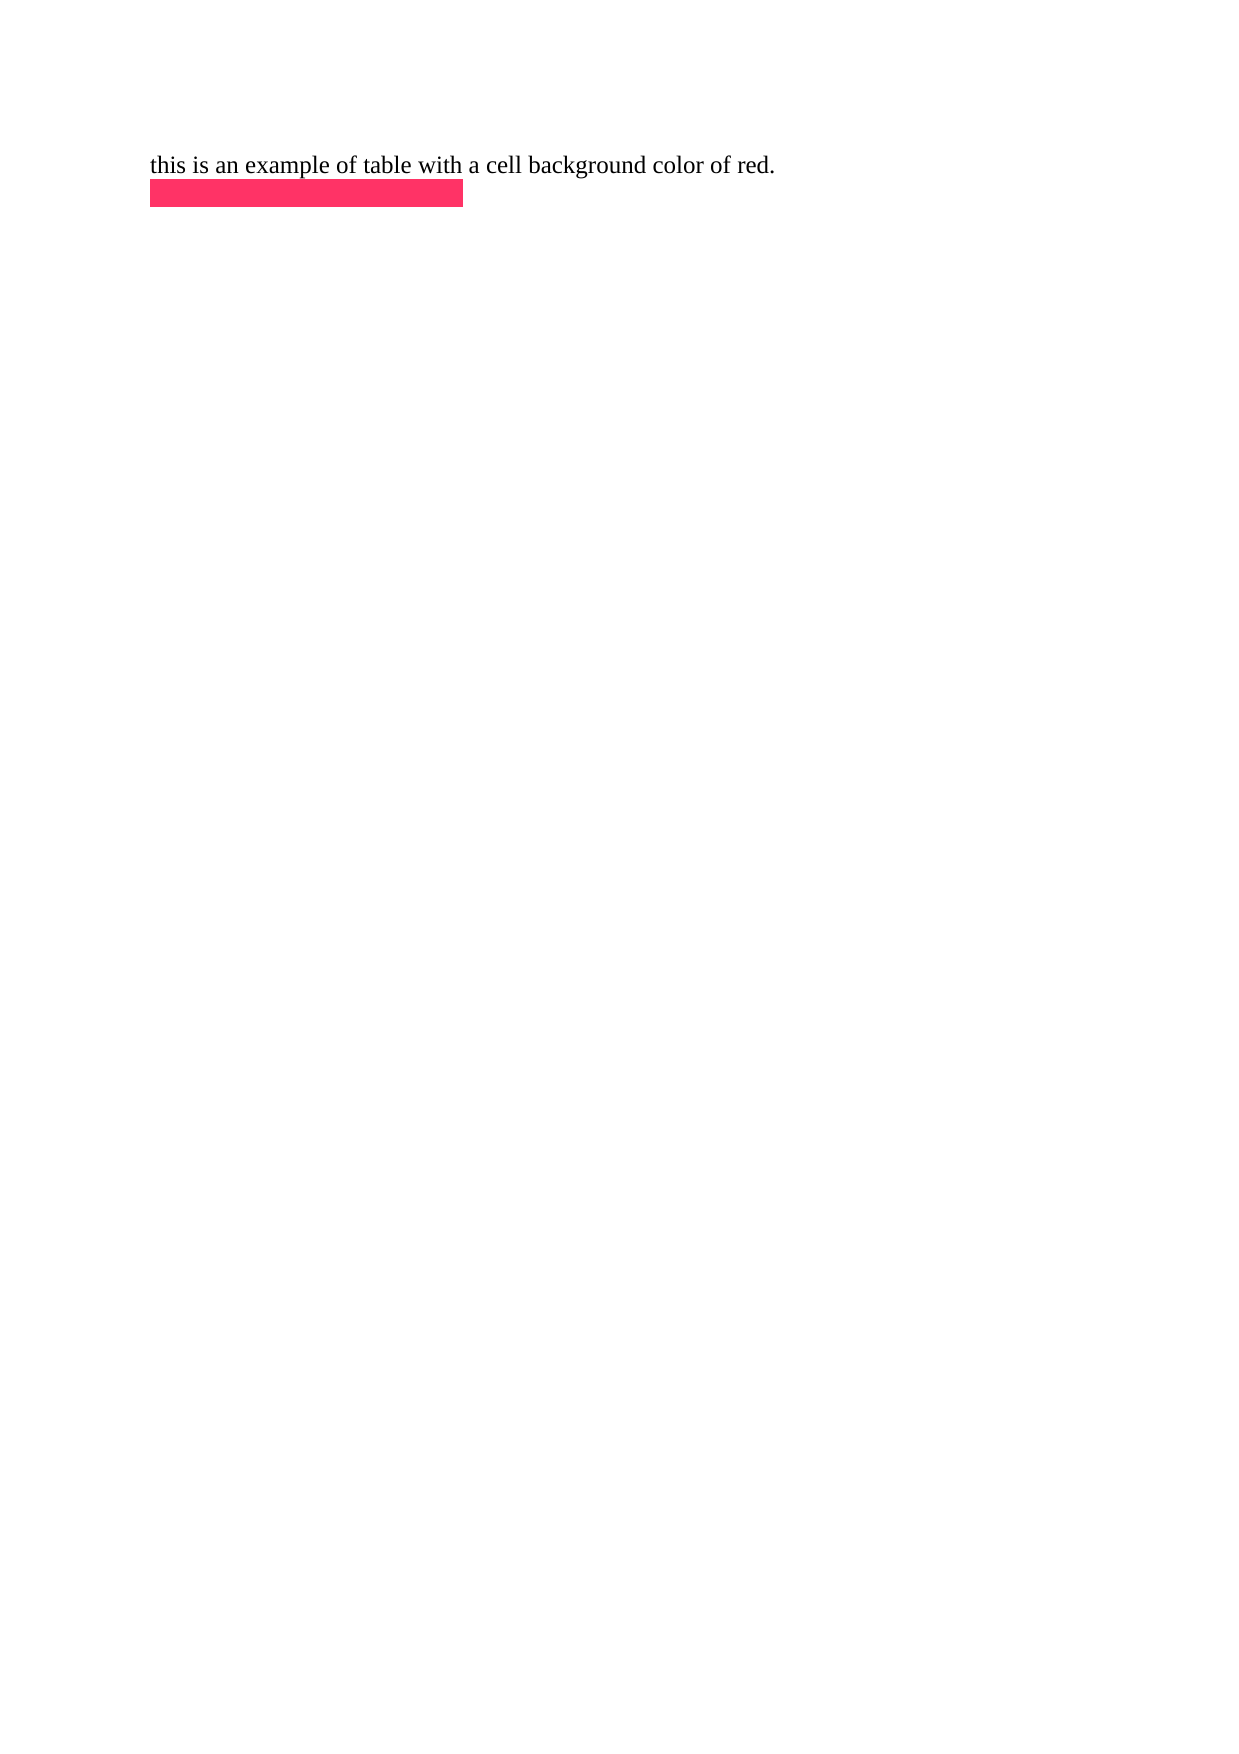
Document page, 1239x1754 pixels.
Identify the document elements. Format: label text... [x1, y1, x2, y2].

table_header [150, 179, 463, 207]
table_header [776, 179, 1089, 207]
table_cell [150, 236, 463, 265]
table_cell [150, 208, 463, 236]
table_cell [463, 208, 776, 236]
text this is an example of table with a cell background color of red. [150, 150, 1089, 179]
table_header [463, 179, 776, 207]
table_cell [463, 236, 776, 265]
table_cell [776, 236, 1089, 265]
table_cell [776, 208, 1089, 236]
